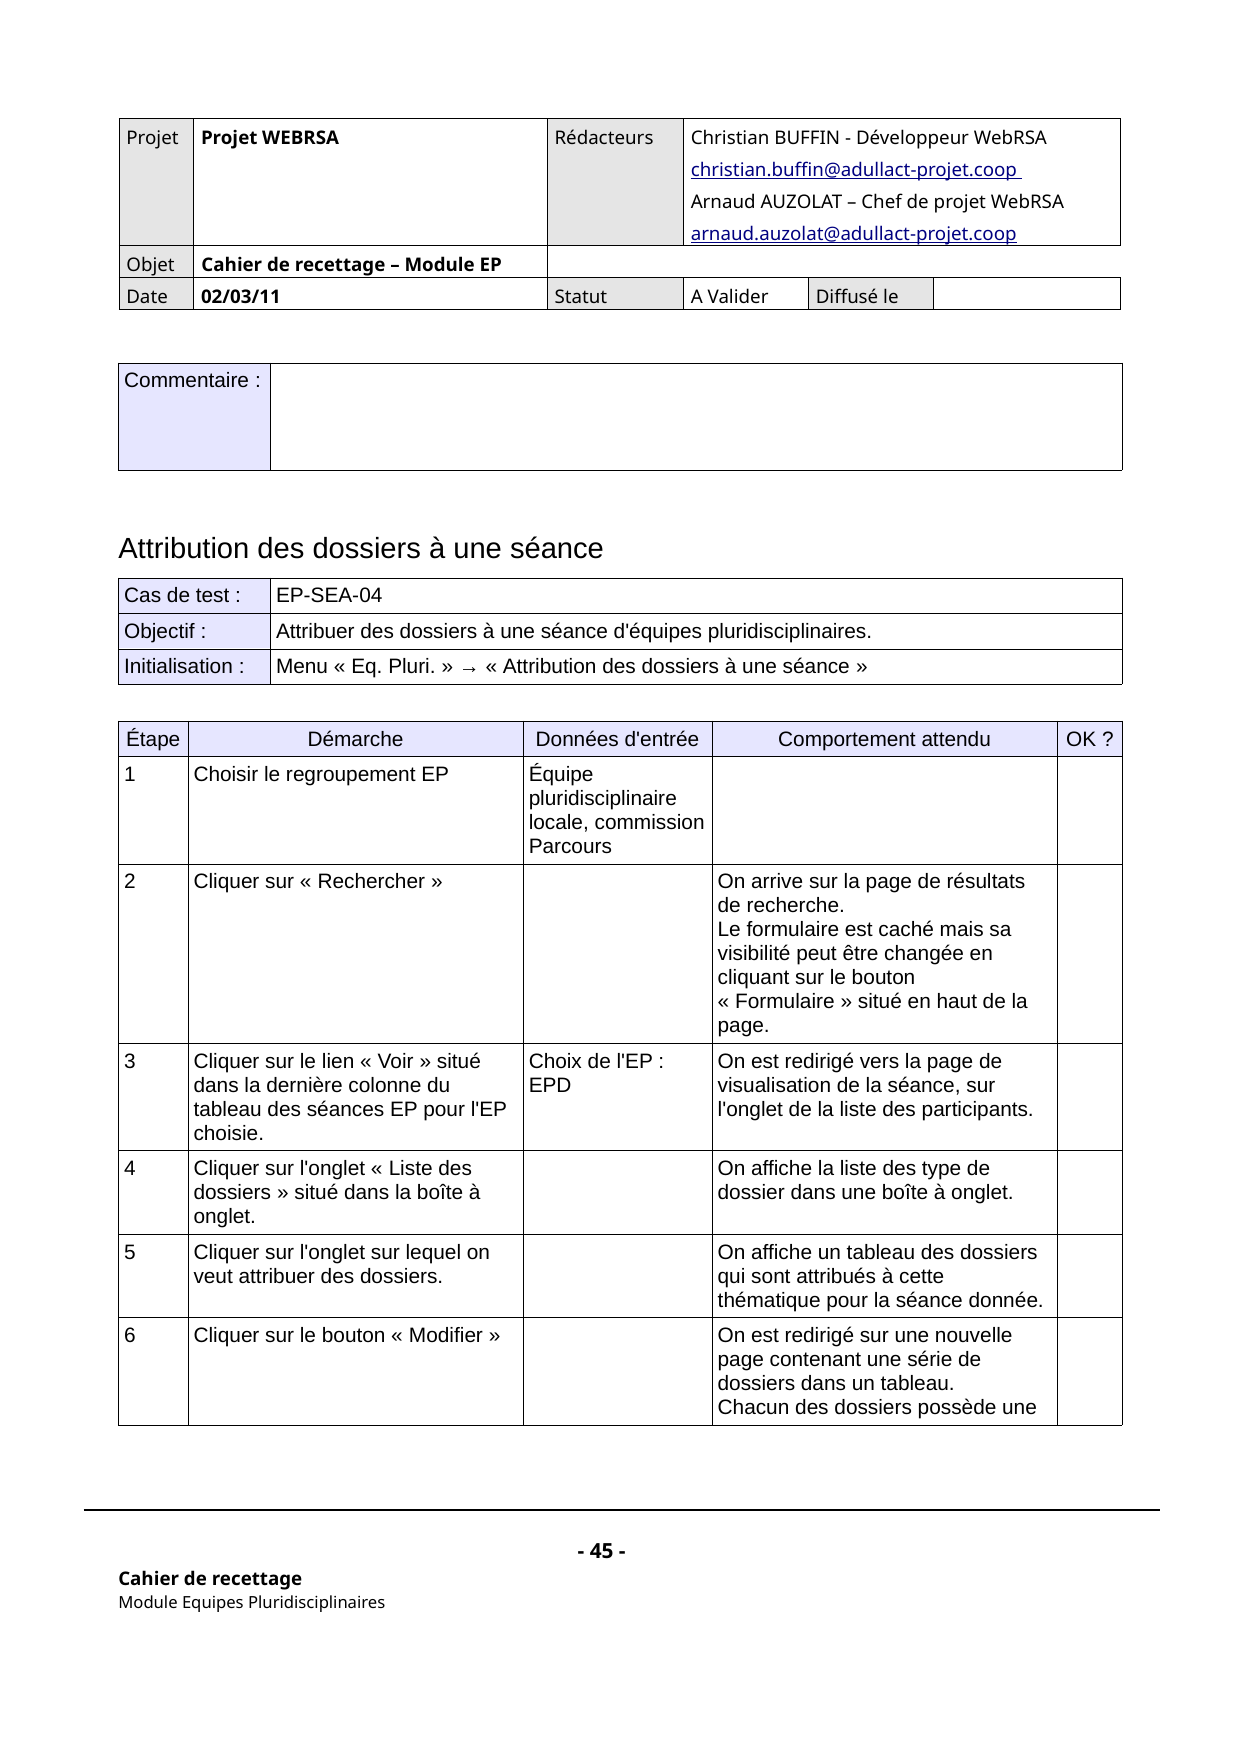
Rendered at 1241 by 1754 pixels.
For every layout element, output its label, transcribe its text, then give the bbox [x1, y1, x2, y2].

table_header Cas de test : [119, 579, 270, 613]
table_header Comportement attendu [713, 722, 1057, 756]
table_header Données d'entrée [524, 722, 712, 756]
table_cell Cliquer sur « Rechercher » [189, 865, 523, 1043]
table_cell 6 [119, 1318, 188, 1424]
table_header Démarche [189, 722, 523, 756]
table_cell 2 [119, 865, 188, 1043]
table_cell Objectif : [119, 614, 270, 648]
table_cell On affiche un tableau des dossiers qui sont attribués à cette thématique pour la séance donnée. [713, 1235, 1057, 1317]
table_cell 3 [119, 1044, 188, 1150]
table_cell Menu « Eq. Pluri. » → « Attribution des dossiers à une séance » [271, 650, 1122, 684]
table_cell [524, 1235, 712, 1317]
table_cell Équipe pluridisciplinaire locale, commission Parcours [524, 757, 712, 863]
table_cell [1058, 1235, 1122, 1317]
table_cell 4 [119, 1151, 188, 1234]
table_cell Cliquer sur l'onglet « Liste des dossiers » situé dans la boîte à onglet. [189, 1151, 523, 1234]
table_cell On affiche la liste des type de dossier dans une boîte à onglet. [713, 1151, 1057, 1234]
table_cell [524, 1151, 712, 1234]
table_cell Cliquer sur l'onglet sur lequel on veut attribuer des dossiers. [189, 1235, 523, 1317]
table_cell 5 [119, 1235, 188, 1317]
table_cell [1058, 757, 1122, 863]
table_cell [1058, 1318, 1122, 1424]
table_cell Initialisation : [119, 650, 270, 684]
table_cell Cliquer sur le bouton « Modifier » [189, 1318, 523, 1424]
table_cell [1058, 1151, 1122, 1234]
table_cell Commentaire : [119, 364, 270, 470]
table_cell [1058, 865, 1122, 1043]
table_cell [524, 1318, 712, 1424]
table_cell Choisir le regroupement EP [189, 757, 523, 863]
table_cell Attribuer des dossiers à une séance d'équipes pluridisciplinaires. [271, 614, 1122, 648]
table_cell [271, 364, 1122, 470]
table_header EP-SEA-04 [271, 579, 1122, 613]
table_cell [713, 757, 1057, 863]
table_cell On est redirigé vers la page de visualisation de la séance, sur l'onglet de la liste des participants. [713, 1044, 1057, 1150]
table_cell Choix de l'EP : EPD [524, 1044, 712, 1150]
subtitle Attribution des dossiers à une séance [118, 531, 1122, 565]
table_cell On arrive sur la page de résultats de recherche. Le formulaire est caché mais sa visibilité peut être changée en cliquant sur le bouton « Formulaire » situé en haut de la page. [713, 865, 1057, 1043]
table_header Étape [119, 722, 188, 756]
table_cell On est redirigé sur une nouvelle page contenant une série de dossiers dans un tableau. Chacun des dossiers possède une [713, 1318, 1057, 1424]
table_cell [1058, 1044, 1122, 1150]
table_cell 1 [119, 757, 188, 863]
table_cell Cliquer sur le lien « Voir » situé dans la dernière colonne du tableau des séances EP pour l'EP choisie. [189, 1044, 523, 1150]
table_cell [524, 865, 712, 1043]
table_header OK ? [1058, 722, 1122, 756]
